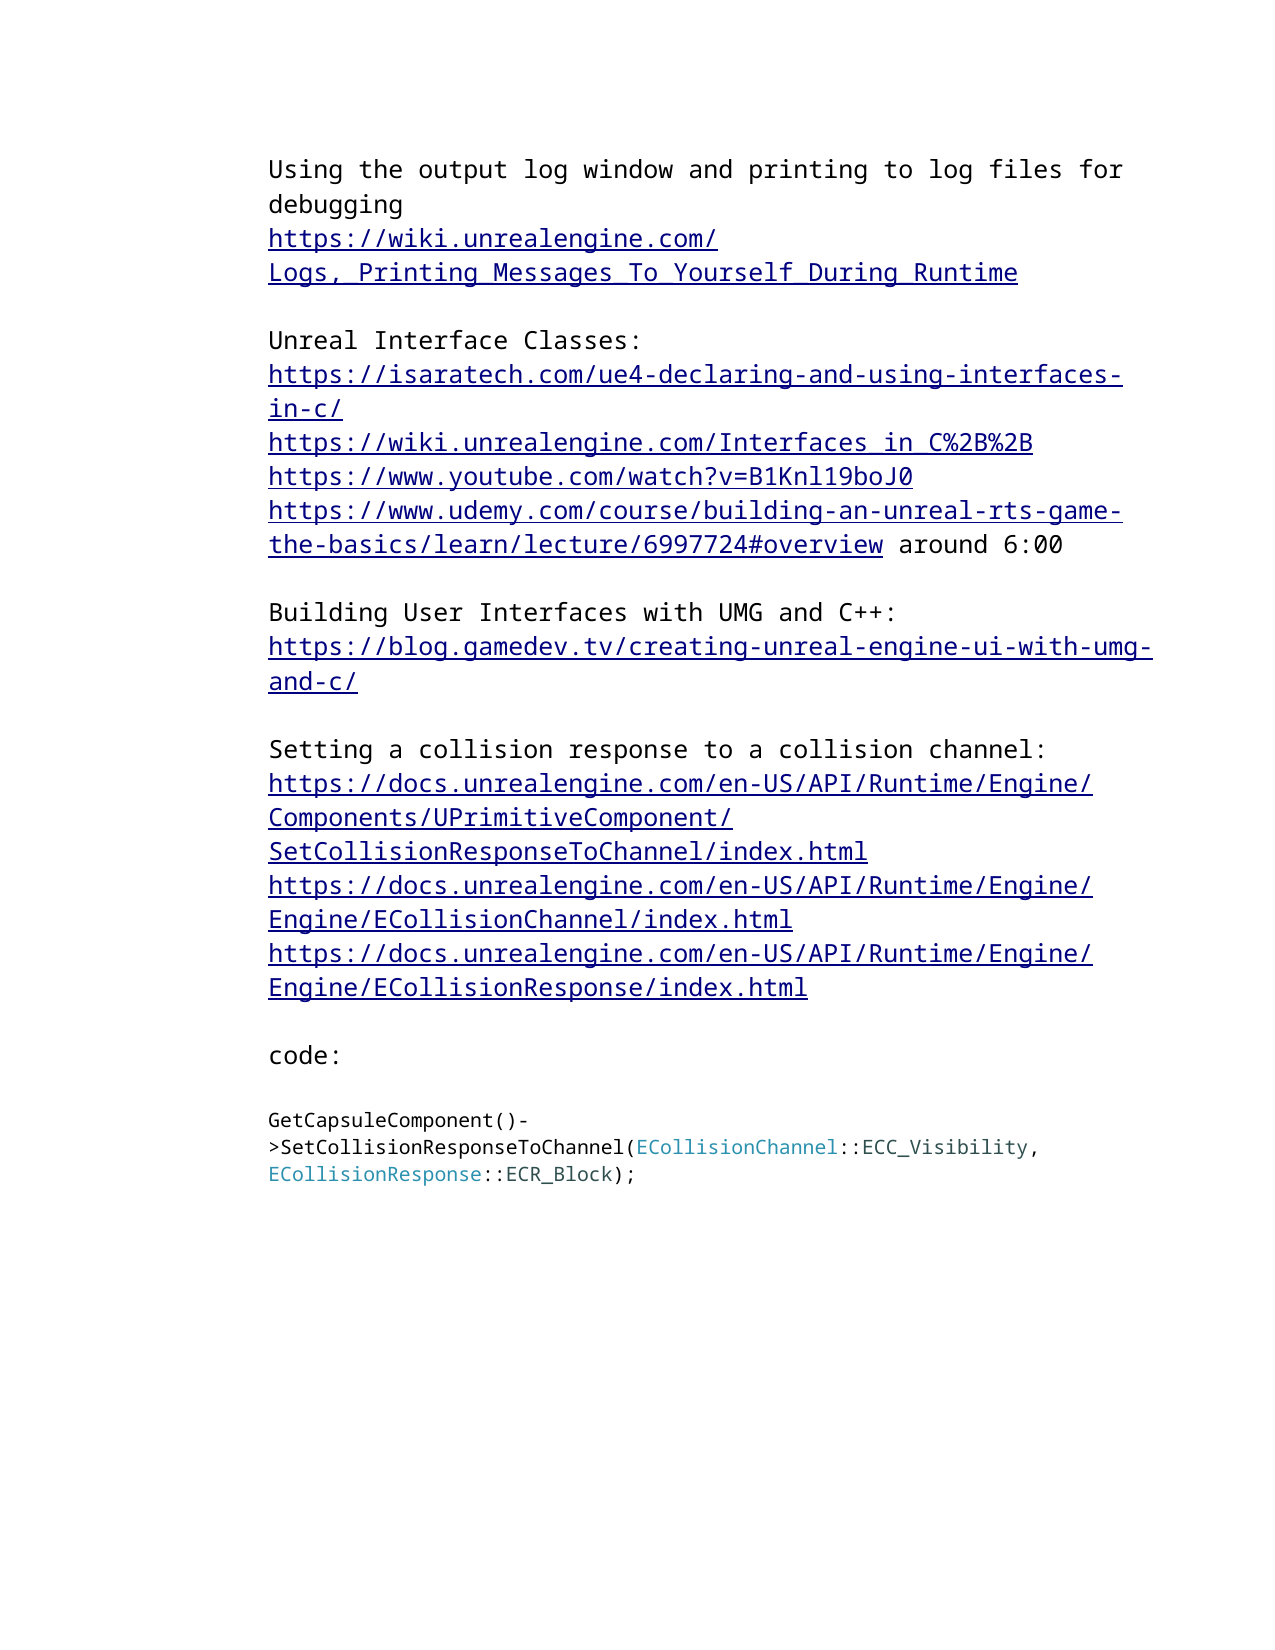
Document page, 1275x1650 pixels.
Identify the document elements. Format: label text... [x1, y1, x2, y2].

text https://docs.unrealengine.com/en-US/API/Runtime/Engine/Engine/ECollisionResponse/index.html [268, 936, 1157, 1004]
text https://isaratech.com/ue4-declaring-and-using-interfaces-in-c/ [268, 357, 1157, 425]
text Setting a collision response to a collision channel: [268, 731, 1157, 765]
text Using the output log window and printing to log files for debugging [268, 152, 1157, 220]
text https://www.udemy.com/course/building-an-unreal-rts-game-the-basics/learn/lecture/6997724#overview around 6:00 [268, 493, 1157, 561]
text Unreal Interface Classes: [268, 322, 1157, 357]
text GetCapsuleComponent()->SetCollisionResponseToChannel(ECollisionChannel::ECC_Visibility, ECollisionResponse::ECR_Block); [268, 1106, 1157, 1187]
text https://wiki.unrealengine.com/Logs,_Printing_Messages_To_Yourself_During_Runtime [268, 220, 1157, 288]
text code: [268, 1038, 1157, 1072]
text https://wiki.unrealengine.com/Interfaces_in_C%2B%2B [268, 425, 1157, 459]
text https://docs.unrealengine.com/en-US/API/Runtime/Engine/Components/UPrimitiveComponent/SetCollisionResponseToChannel/index.html [268, 765, 1157, 867]
text Building User Interfaces with UMG and C++: [268, 595, 1157, 629]
text https://www.youtube.com/watch?v=B1Knl19boJ0 [268, 459, 1157, 493]
text https://blog.gamedev.tv/creating-unreal-engine-ui-with-umg-and-c/ [268, 629, 1157, 697]
text https://docs.unrealengine.com/en-US/API/Runtime/Engine/Engine/ECollisionChannel/index.html [268, 867, 1157, 936]
